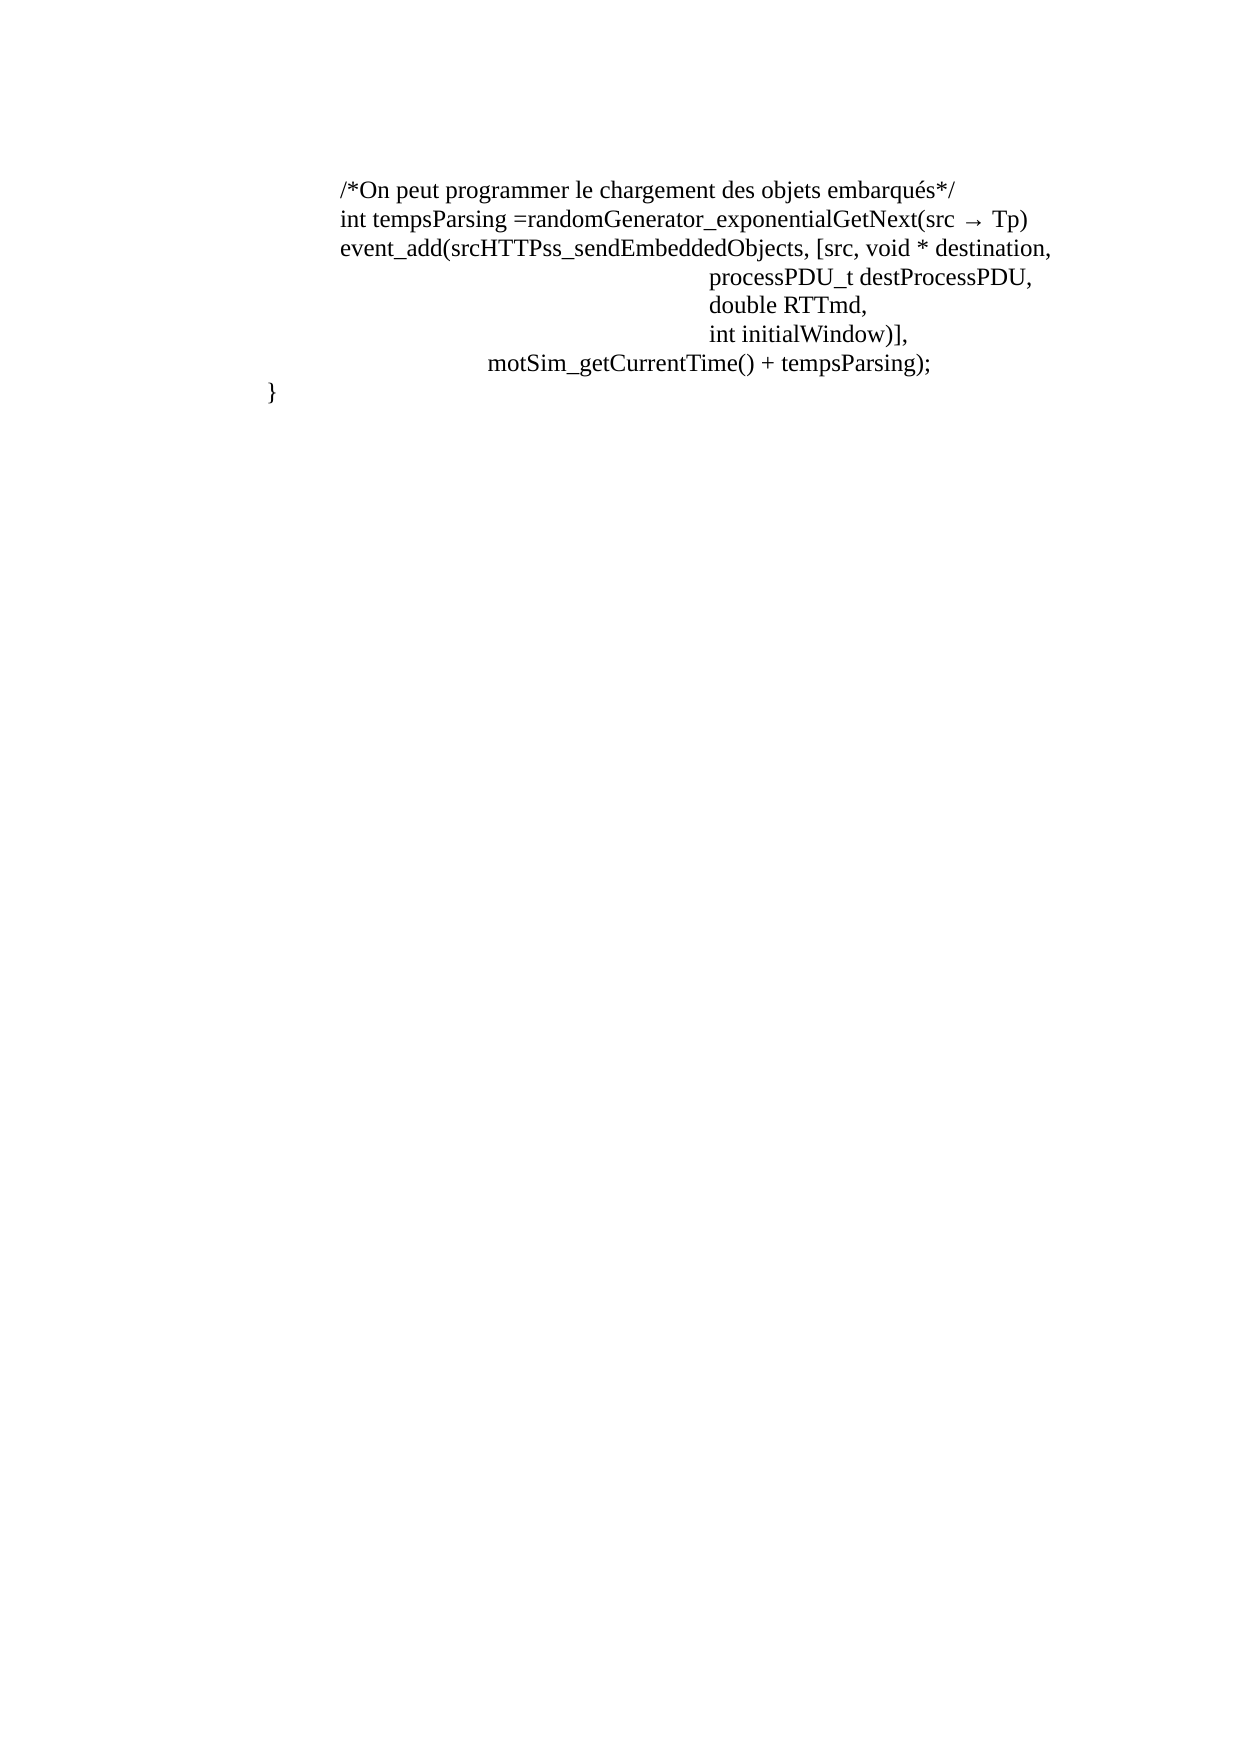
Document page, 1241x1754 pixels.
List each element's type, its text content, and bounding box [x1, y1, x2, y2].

text int tempsParsing =randomGenerator_exponentialGetNext(src → Tp) [118, 204, 1122, 233]
text } [118, 377, 1122, 406]
text event_add(srcHTTPss_sendEmbeddedObjects, [src, void * destination, [118, 233, 1122, 262]
text double RTTmd, [118, 291, 1122, 319]
text int initialWindow)], motSim_getCurrentTime() + tempsParsing); [118, 319, 1122, 377]
text /*On peut programmer le chargement des objets embarqués*/ [118, 176, 1122, 204]
text processPDU_t destProcessPDU, [118, 262, 1122, 291]
